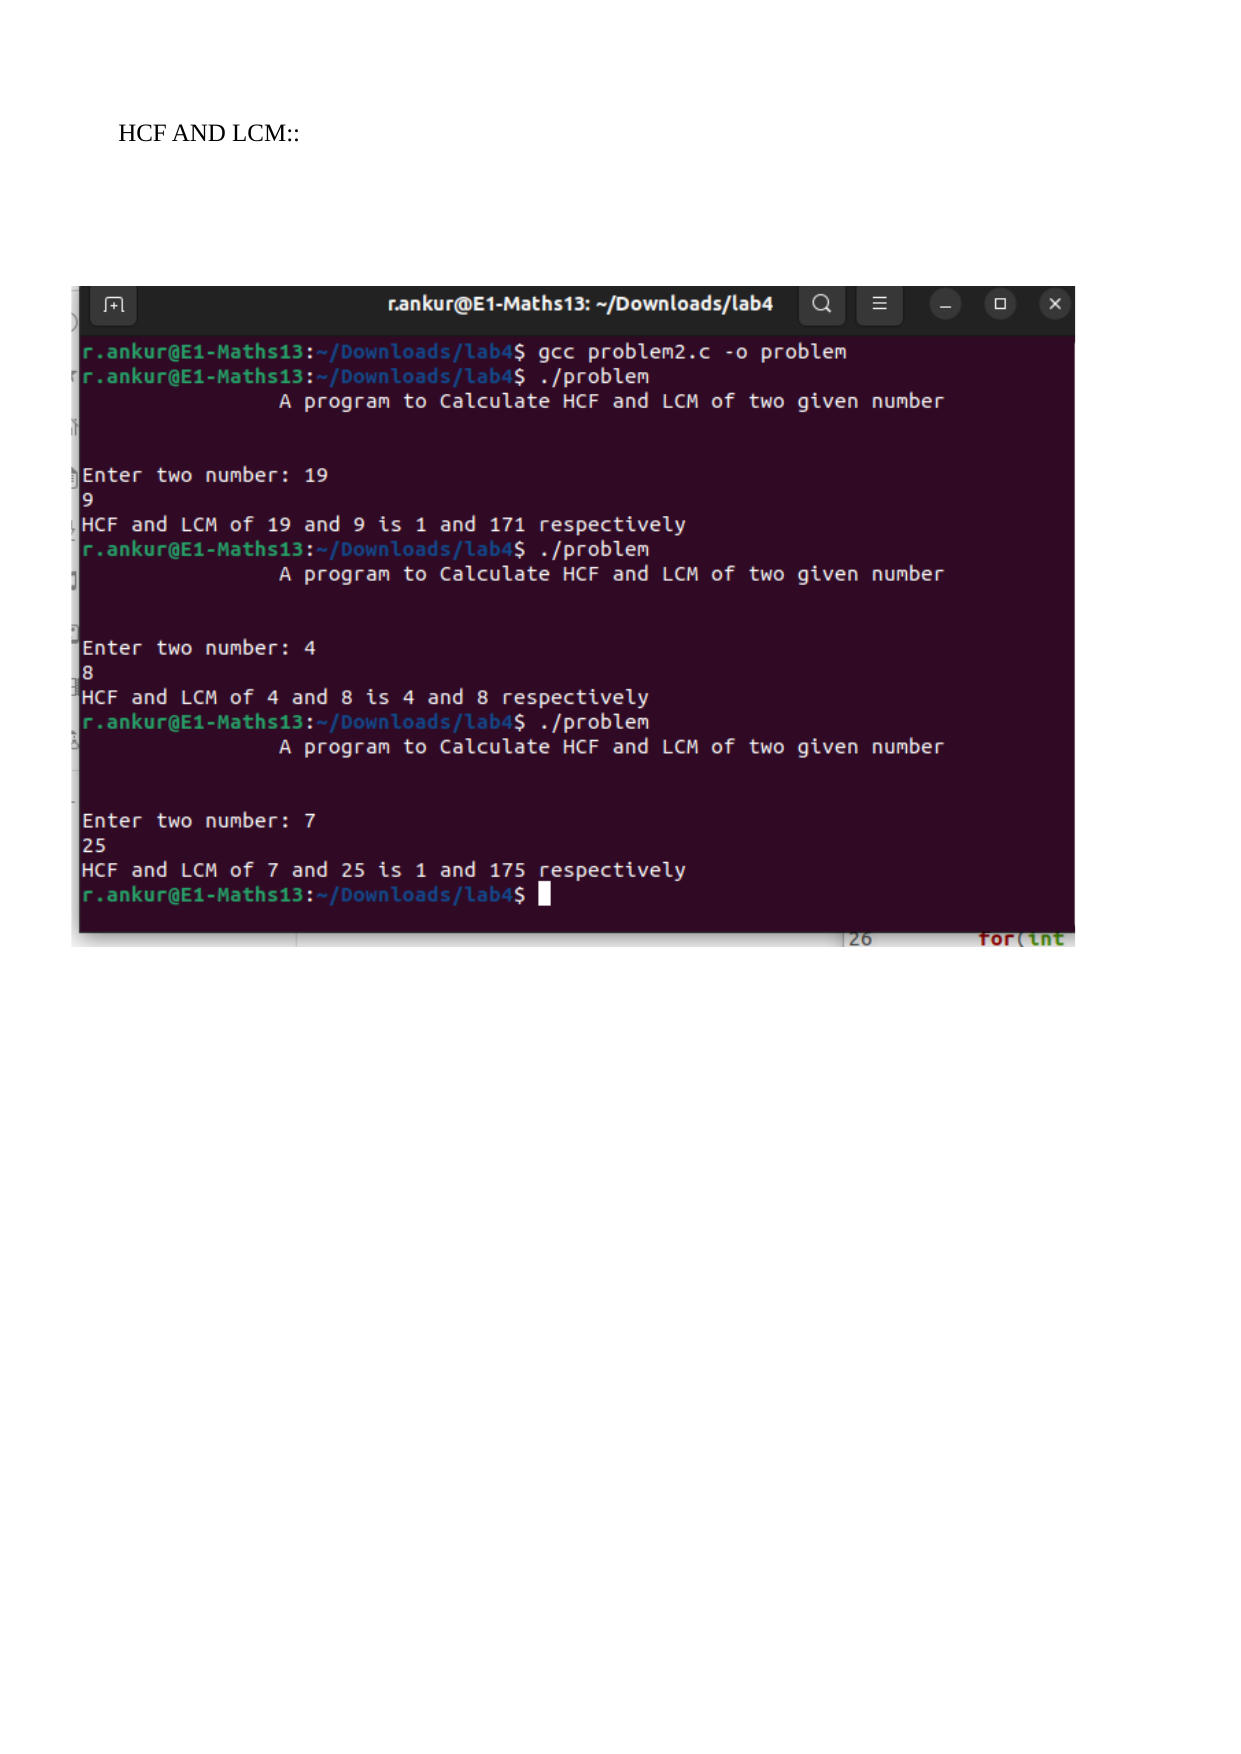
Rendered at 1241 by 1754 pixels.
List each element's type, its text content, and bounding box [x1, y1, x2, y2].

picture [71, 286, 1076, 947]
text HCF AND LCM:: [118, 118, 1122, 147]
